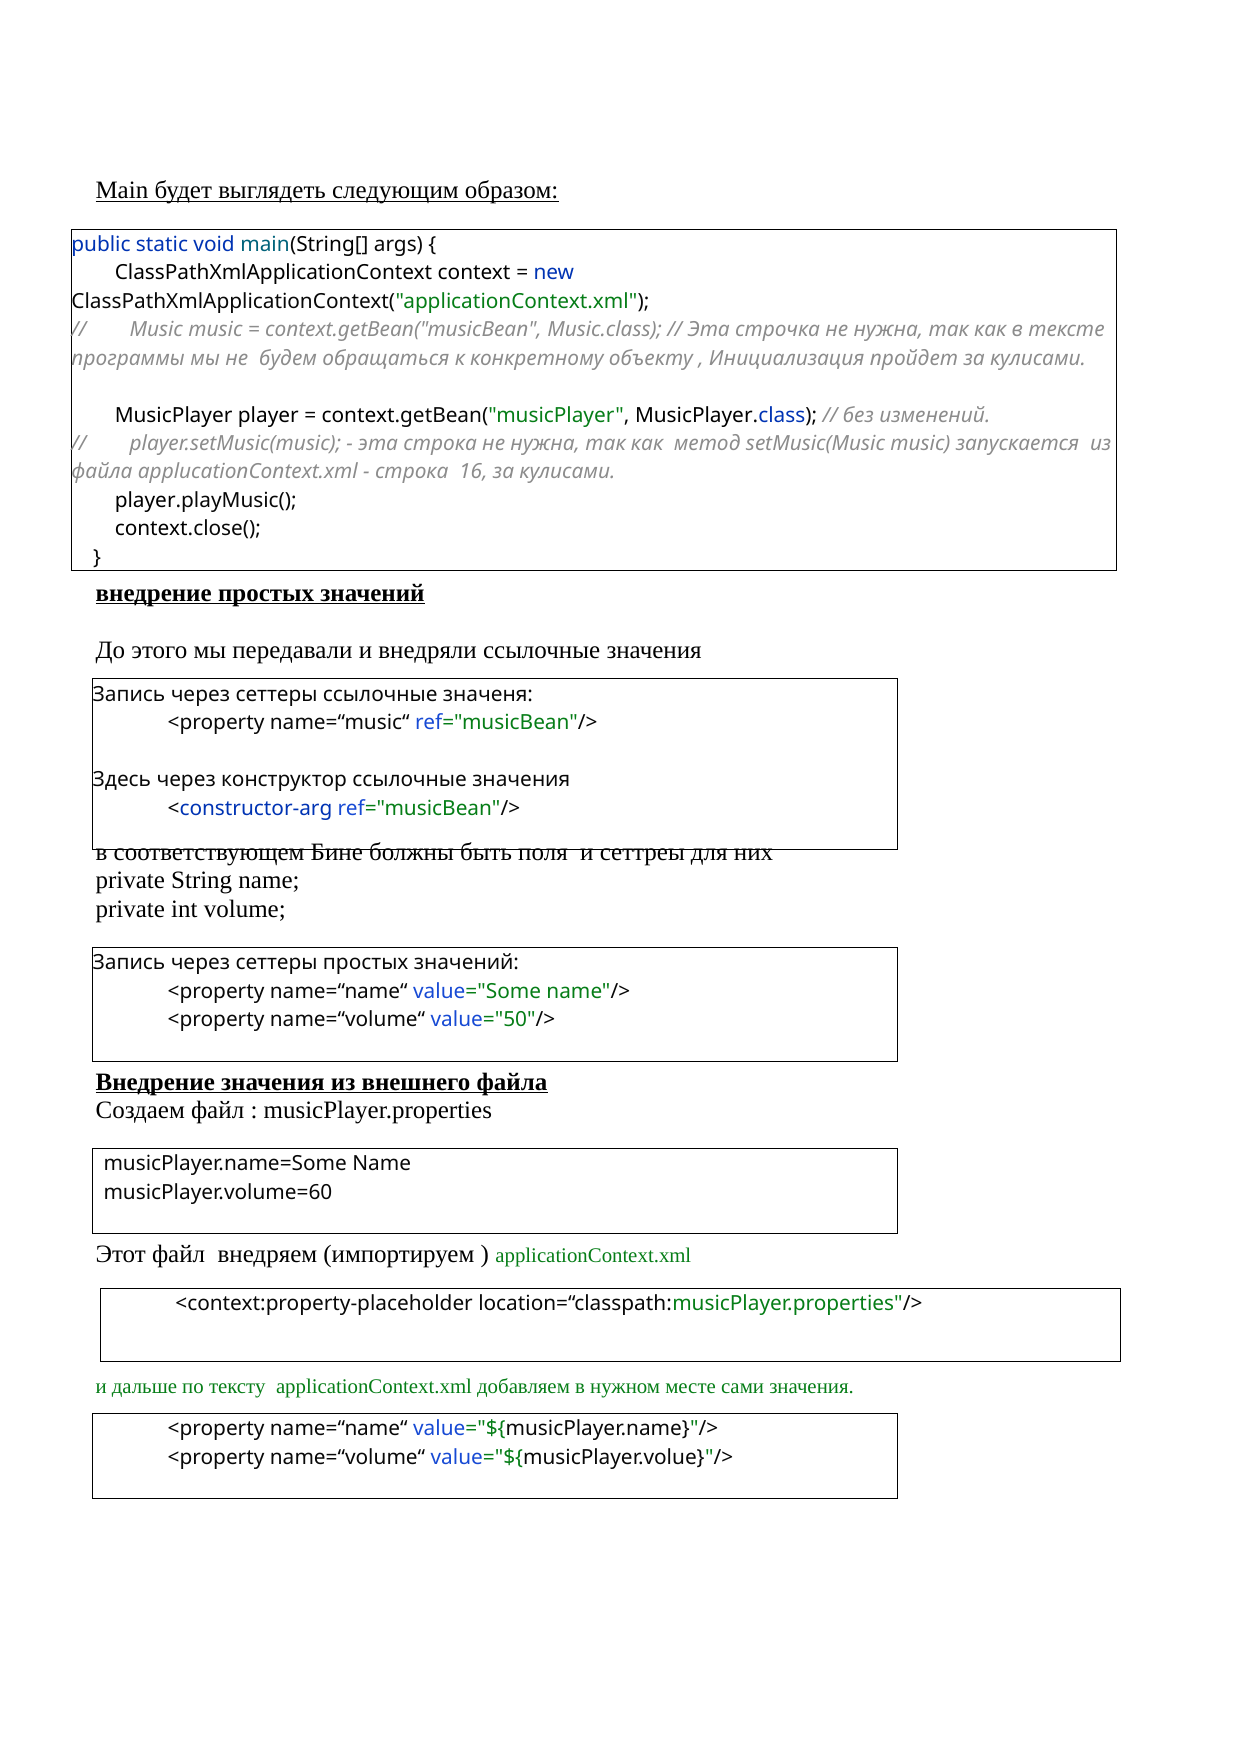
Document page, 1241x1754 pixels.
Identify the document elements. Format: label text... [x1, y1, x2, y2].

text Внедрение значения из внешнего файла [95, 1067, 1176, 1096]
text private String name; [95, 866, 1176, 894]
text Этот файл внедряем (импортируем ) applicationContext.xml [95, 1239, 1176, 1268]
text и дальше по тексту applicationContext.xml добавляем в нужном месте сами значения. [95, 1374, 1176, 1398]
text Создаем файл : musicPlayer.properties [95, 1096, 1176, 1124]
text в соответствующем Бине болжны быть поля и сеттреы для них [95, 837, 1176, 866]
text До этого мы передавали и внедряли ссылочные значения [95, 636, 1176, 664]
text private int volume; [95, 894, 1176, 923]
text Main будет выглядеть следующим образом: [95, 176, 1176, 204]
text внедрение простых значений [95, 578, 1176, 607]
